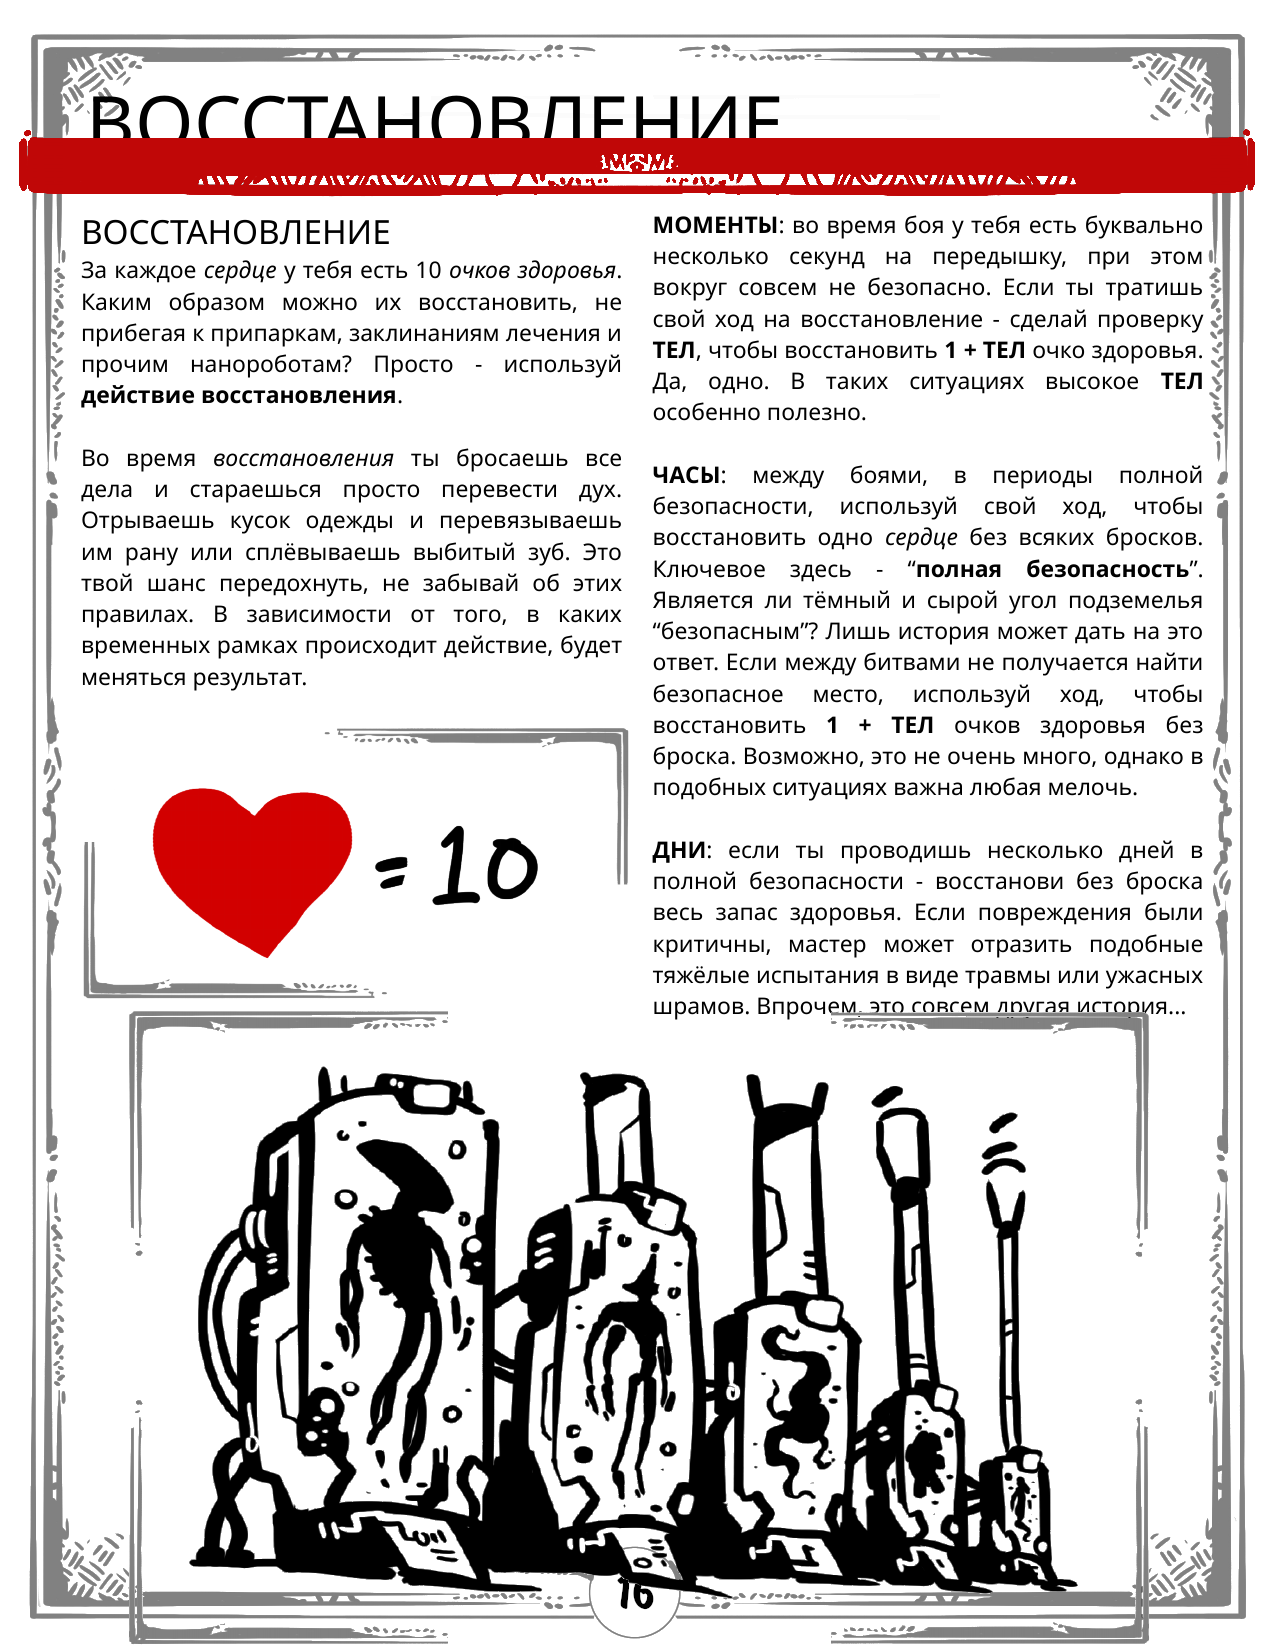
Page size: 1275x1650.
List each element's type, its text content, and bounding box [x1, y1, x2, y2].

table_header ВОССТАНОВЛЕНИЕ За каждое сердце у тебя есть 10 очков здоровья. Каким образом можно их восстановить, не прибегая к припаркам, заклинаниям лечения и прочим нанороботам? Просто - используй действие восстановления. Во время восстановления ты бросаешь все дела и стараешься просто перевести дух. Отрываешь кусок одежды и перевязываешь им рану или сплёвываешь выбитый зуб. Это твой шанс передохнуть, не забывай об этих правилах. В зависимости от того, в каких временных рамках происходит действие, будет меняться результат. [0, 203, 637, 1027]
table_header МОМЕНТЫ: во время боя у тебя есть буквально несколько секунд на передышку, при этом вокруг совсем не безопасно. Если ты тратишь свой ход на восстановление - сделай проверку ТЕЛ, чтобы восстановить 1 + ТЕЛ очко здоровья. Да, одно. В таких ситуациях высокое ТЕЛ особенно полезно. ЧАСЫ: между боями, в периоды полной безопасности, используй свой ход, чтобы восстановить одно сердце без всяких бросков. Ключевое здесь - “полная безопасность”. Является ли тёмный и сырой угол подземелья “безопасным”? Лишь история может дать на это ответ. Если между битвами не получается найти безопасное место, используй ход, чтобы восстановить 1 + ТЕЛ очков здоровья без броска. Возможно, это не очень много, однако в подобных ситуациях важна любая мелочь. ДНИ: если ты проводишь несколько дней в полной безопасности - восстанови без броска весь запас здоровья. Если повреждения были критичны, мастер может отразить подобные тяжёлые испытания в виде травмы или ужасных шрамов. Впрочем, это совсем другая история... [638, 203, 1275, 1027]
picture [0, 6, 1275, 1650]
picture [80, 722, 632, 1003]
